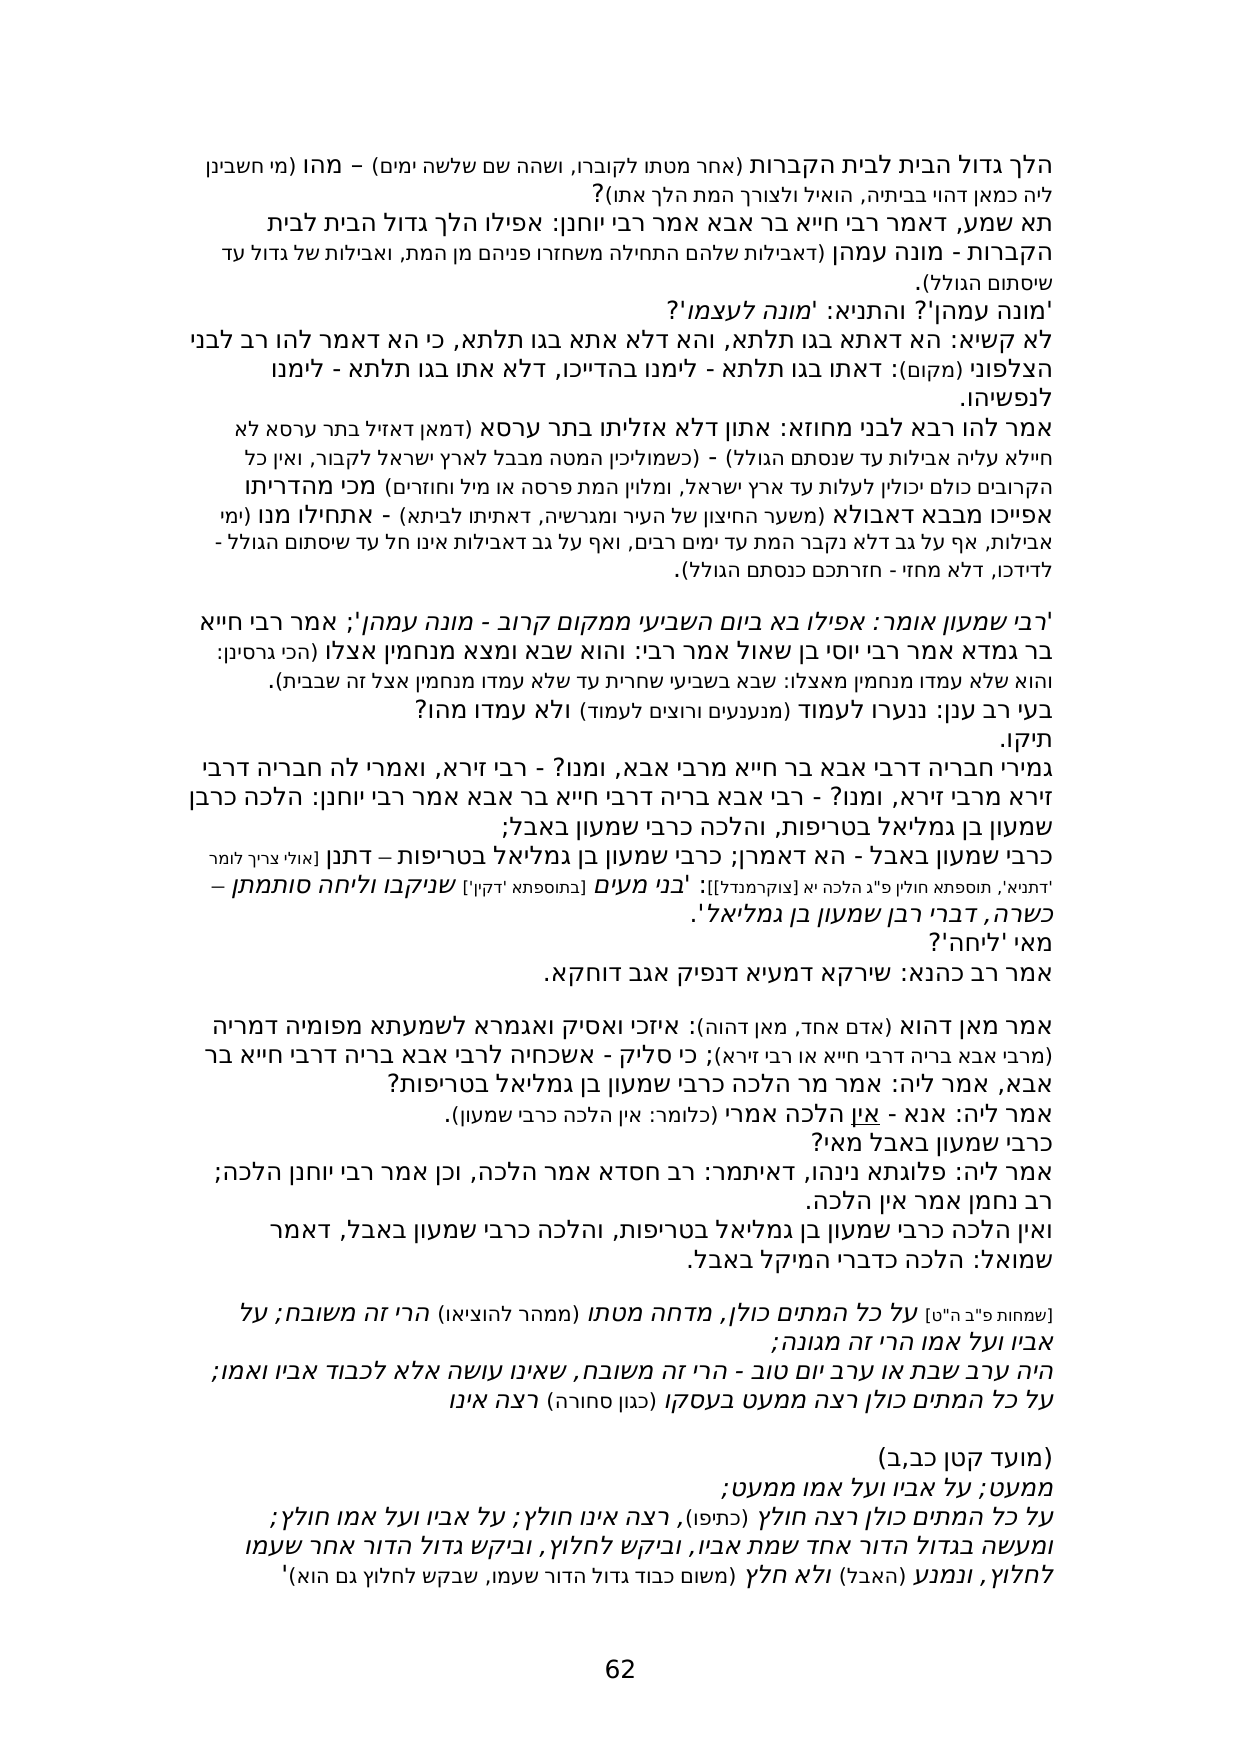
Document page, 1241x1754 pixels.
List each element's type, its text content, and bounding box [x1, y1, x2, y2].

text אמר מאן דהוא (אדם אחד, מאן דהוה): איזכי ואסיק ואגמרא לשמעתא מפומיה דמריה (מרבי אבא בריה דרבי חייא או רבי זירא); כי סליק - אשכחיה לרבי אבא בריה דרבי חייא בר אבא, אמר ליה: אמר מר הלכה כרבי שמעון בן גמליאל בטריפות? [187, 1011, 1053, 1099]
text אמר להו רבא לבני מחוזא: אתון דלא אזליתו בתר ערסא (דמאן דאזיל בתר ערסא לא חיילא עליה אבילות עד שנסתם הגולל) - (כשמוליכין המטה מבבל לארץ ישראל לקבור, ואין כל הקרובים כולם יכולין לעלות עד ארץ ישראל, ומלוין המת פרסה או מיל וחוזרים) מכי מהדריתו אפייכו מבבא דאבולא (משער החיצון של העיר ומגרשיה, דאתיתו לביתא) - אתחילו מנו (ימי אבילות, אף על גב דלא נקבר המת עד ימים רבים, ואף על גב דאבילות אינו חל עד שיסתום הגולל - לדידכו, דלא מחזי - חזרתכם כנסתם הגולל). [187, 413, 1053, 583]
text היה ערב שבת או ערב יום טוב - הרי זה משובח, שאינו עושה אלא לכבוד אביו ואמו; [187, 1356, 1053, 1386]
text אמר ליה: אנא - אין הלכה אמרי (כלומר: אין הלכה כרבי שמעון). [187, 1099, 1053, 1128]
text תא שמע, דאמר רבי חייא בר אבא אמר רבי יוחנן: אפילו הלך גדול הבית לבית הקברות - מונה עמהן (דאבילות שלהם התחילה משחזרו פניהם מן המת, ואבילות של גדול עד שיסתום הגולל). [187, 208, 1053, 296]
text על כל המתים כולן רצה ממעט בעסקו (כגון סחורה) רצה אינו [187, 1386, 1053, 1415]
text (מועד קטן כב,ב) [187, 1443, 1053, 1473]
text מאי 'ליחה'? [187, 929, 1053, 958]
text אמר ליה: פלוגתא נינהו, דאיתמר: רב חסדא אמר הלכה, וכן אמר רבי יוחנן הלכה; רב נחמן אמר אין הלכה. [187, 1157, 1053, 1216]
text 'רבי שמעון אומר: אפילו בא ביום השביעי ממקום קרוב - מונה עמהן'; אמר רבי חייא בר גמדא אמר רבי יוסי בן שאול אמר רבי: והוא שבא ומצא מנחמין אצלו (הכי גרסינן: והוא שלא עמדו מנחמין מאצלו: שבא בשביעי שחרית עד שלא עמדו מנחמין אצל זה שבבית). [187, 607, 1053, 695]
text על כל המתים כולן רצה חולץ (כתיפו), רצה אינו חולץ; על אביו ועל אמו חולץ; [187, 1502, 1053, 1531]
text בעי רב ענן: ננערו לעמוד (מנענעים ורוצים לעמוד) ולא עמדו מהו? [187, 695, 1053, 724]
text ממעט; על אביו ועל אמו ממעט; [187, 1473, 1053, 1502]
text תיקו. [187, 724, 1053, 753]
text ואין הלכה כרבי שמעון בן גמליאל בטריפות, והלכה כרבי שמעון באבל, דאמר שמואל: הלכה כדברי המיקל באבל. [187, 1216, 1053, 1274]
text גמירי חבריה דרבי אבא בר חייא מרבי אבא, ומנו? - רבי זירא, ואמרי לה חבריה דרבי זירא מרבי זירא, ומנו? - רבי אבא בריה דרבי חייא בר אבא אמר רבי יוחנן: הלכה כרבן שמעון בן גמליאל בטריפות, והלכה כרבי שמעון באבל; [187, 753, 1053, 841]
text אמר רב כהנא: שירקא דמעיא דנפיק אגב דוחקא. [187, 958, 1053, 987]
text כרבי שמעון באבל - הא דאמרן; כרבי שמעון בן גמליאל בטריפות – דתנן [אולי צריך לומר 'דתניא', תוספתא חולין פ"ג הלכה יא [צוקרמנדל]]: 'בני מעים [בתוספתא 'דקין'] שניקבו וליחה סותמתן – כשרה, דברי רבן שמעון בן גמליאל'. [187, 841, 1053, 929]
text [שמחות פ"ב ה"ט] על כל המתים כולן, מדחה מטתו (ממהר להוציאו) הרי זה משובח; על אביו ועל אמו הרי זה מגונה; [187, 1298, 1053, 1356]
text 'מונה עמהן'? והתניא: 'מונה לעצמו'? [187, 296, 1053, 325]
text לא קשיא: הא דאתא בגו תלתא, והא דלא אתא בגו תלתא, כי הא דאמר להו רב לבני הצלפוני (מקום): דאתו בגו תלתא - לימנו בהדייכו, דלא אתו בגו תלתא - לימנו לנפשיהו. [187, 325, 1053, 413]
text הלך גדול הבית לבית הקברות (אחר מטתו לקוברו, ושהה שם שלשה ימים) – מהו (מי חשבינן ליה כמאן דהוי בביתיה, הואיל ולצורך המת הלך אתו)? [187, 150, 1053, 208]
text כרבי שמעון באבל מאי? [187, 1128, 1053, 1157]
text ומעשה בגדול הדור אחד שמת אביו, וביקש לחלוץ, וביקש גדול הדור אחר שעמו לחלוץ, ונמנע (האבל) ולא חלץ (משום כבוד גדול הדור שעמו, שבקש לחלוץ גם הוא)' [187, 1531, 1053, 1589]
